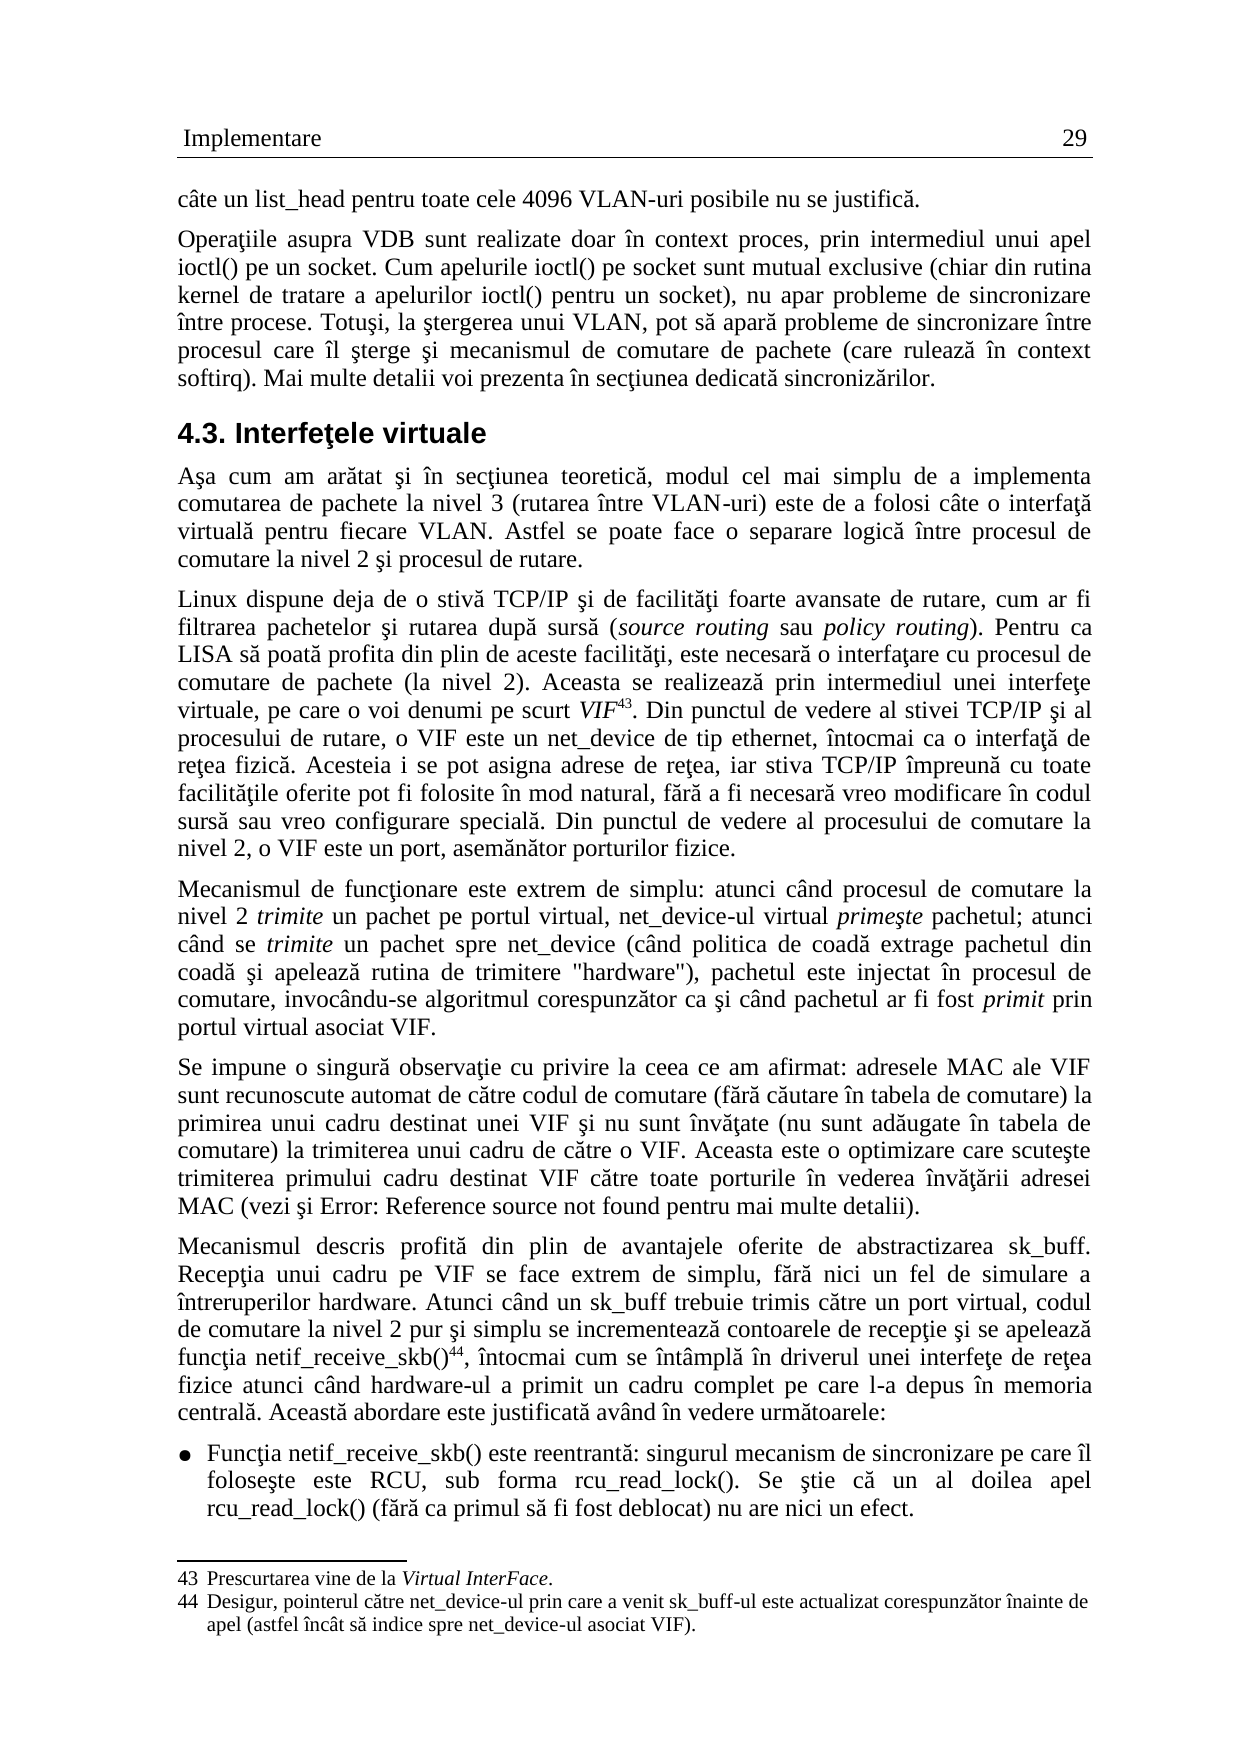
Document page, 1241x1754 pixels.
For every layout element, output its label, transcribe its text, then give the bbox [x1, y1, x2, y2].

text Se impune o singură observaţie cu privire la ceea ce am afirmat: adresele MAC ale VIF sunt recunoscute automat de către codul de comutare (fără căutare în tabela de comutare) la primirea unui cadru destinat unei VIF şi nu sunt învăţate (nu sunt adăugate în tabela de comutare) la trimiterea unui cadru de către o VIF. Aceasta este o optimizare care scuteşte trimiterea primului cadru destinat VIF către toate porturile în vederea învăţării adresei MAC (vezi şi pentru mai multe detalii). [177, 1053, 1093, 1220]
subtitle Interfeţele virtuale [177, 417, 1093, 449]
text Prescurtarea vine de la Virtual InterFace. [177, 1567, 1093, 1590]
list Funcţia netif_receive_skb() este reentrantă: singurul mecanism de sincronizare pe care îl foloseşte este RCU, sub forma rcu_read_lock(). Se ştie că un al doilea apel rcu_read_lock() (fără ca primul să fi fost deblocat) nu are nici un efect. [177, 1439, 1093, 1522]
text Mecanismul descris profită din plin de avantajele oferite de abstractizarea sk_buff. Recepţia unui cadru pe VIF se face extrem de simplu, fără nici un fel de simulare a întreruperilor hardware. Atunci când un sk_buff trebuie trimis către un port virtual, codul de comutare la nivel 2 pur şi simplu se incrementează contoarele de recepţie şi se apelează funcţia netif_receive_skb(), întocmai cum se întâmplă în driverul unei interfeţe de reţea fizice atunci când hardware‑ul a primit un cadru complet pe care l‑a depus în memoria centrală. Această abordare este justificată având în vedere următoarele: [177, 1232, 1093, 1426]
text Linux dispune deja de o stivă TCP/IP şi de facilităţi foarte avansate de rutare, cum ar fi filtrarea pachetelor şi rutarea după sursă (source routing sau policy routing). Pentru ca LISA să poată profita din plin de aceste facilităţi, este necesară o interfaţare cu procesul de comutare de pachete (la nivel 2). Aceasta se realizează prin intermediul unei interfeţe virtuale, pe care o voi denumi pe scurt VIF. Din punctul de vedere al stivei TCP/IP şi al procesului de rutare, o VIF este un net_device de tip ethernet, întocmai ca o interfaţă de reţea fizică. Acesteia i se pot asigna adrese de reţea, iar stiva TCP/IP împreună cu toate facilităţile oferite pot fi folosite în mod natural, fără a fi necesară vreo modificare în codul sursă sau vreo configurare specială. Din punctul de vedere al procesului de comutare la nivel 2, o VIF este un port, asemănător porturilor fizice. [177, 585, 1093, 862]
text Mecanismul de funcţionare este extrem de simplu: atunci când procesul de comutare la nivel 2 trimite un pachet pe portul virtual, net_device‑ul virtual primeşte pachetul; atunci când se trimite un pachet spre net_device (când politica de coadă extrage pachetul din coadă şi apelează rutina de trimitere "hardware"), pachetul este injectat în procesul de comutare, invocându‑se algoritmul corespunzător ca şi când pachetul ar fi fost primit prin portul virtual asociat VIF. [177, 875, 1093, 1041]
text Desigur, pointerul către net_device‑ul prin care a venit sk_buff‑ul este actualizat corespunzător înainte de apel (astfel încât să indice spre net_device‑ul asociat VIF). [177, 1590, 1093, 1636]
text Aşa cum am arătat şi în secţiunea teoretică, modul cel mai simplu de a implementa comutarea de pachete la nivel 3 (rutarea între VLAN‑uri) este de a folosi câte o interfaţă virtuală pentru fiecare VLAN. Astfel se poate face o separare logică între procesul de comutare la nivel 2 şi procesul de rutare. [177, 462, 1093, 573]
text câte un list_head pentru toate cele 4096 VLAN‑uri posibile nu se justifică. [177, 185, 1093, 213]
text Operaţiile asupra VDB sunt realizate doar în context proces, prin intermediul unui apel ioctl() pe un socket. Cum apelurile ioctl() pe socket sunt mutual exclusive (chiar din rutina kernel de tratare a apelurilor ioctl() pentru un socket), nu apar probleme de sincronizare între procese. Totuşi, la ştergerea unui VLAN, pot să apară probleme de sincronizare între procesul care îl şterge şi mecanismul de comutare de pachete (care rulează în context softirq). Mai multe detalii voi prezenta în secţiunea dedicată sincronizărilor. [177, 225, 1093, 392]
